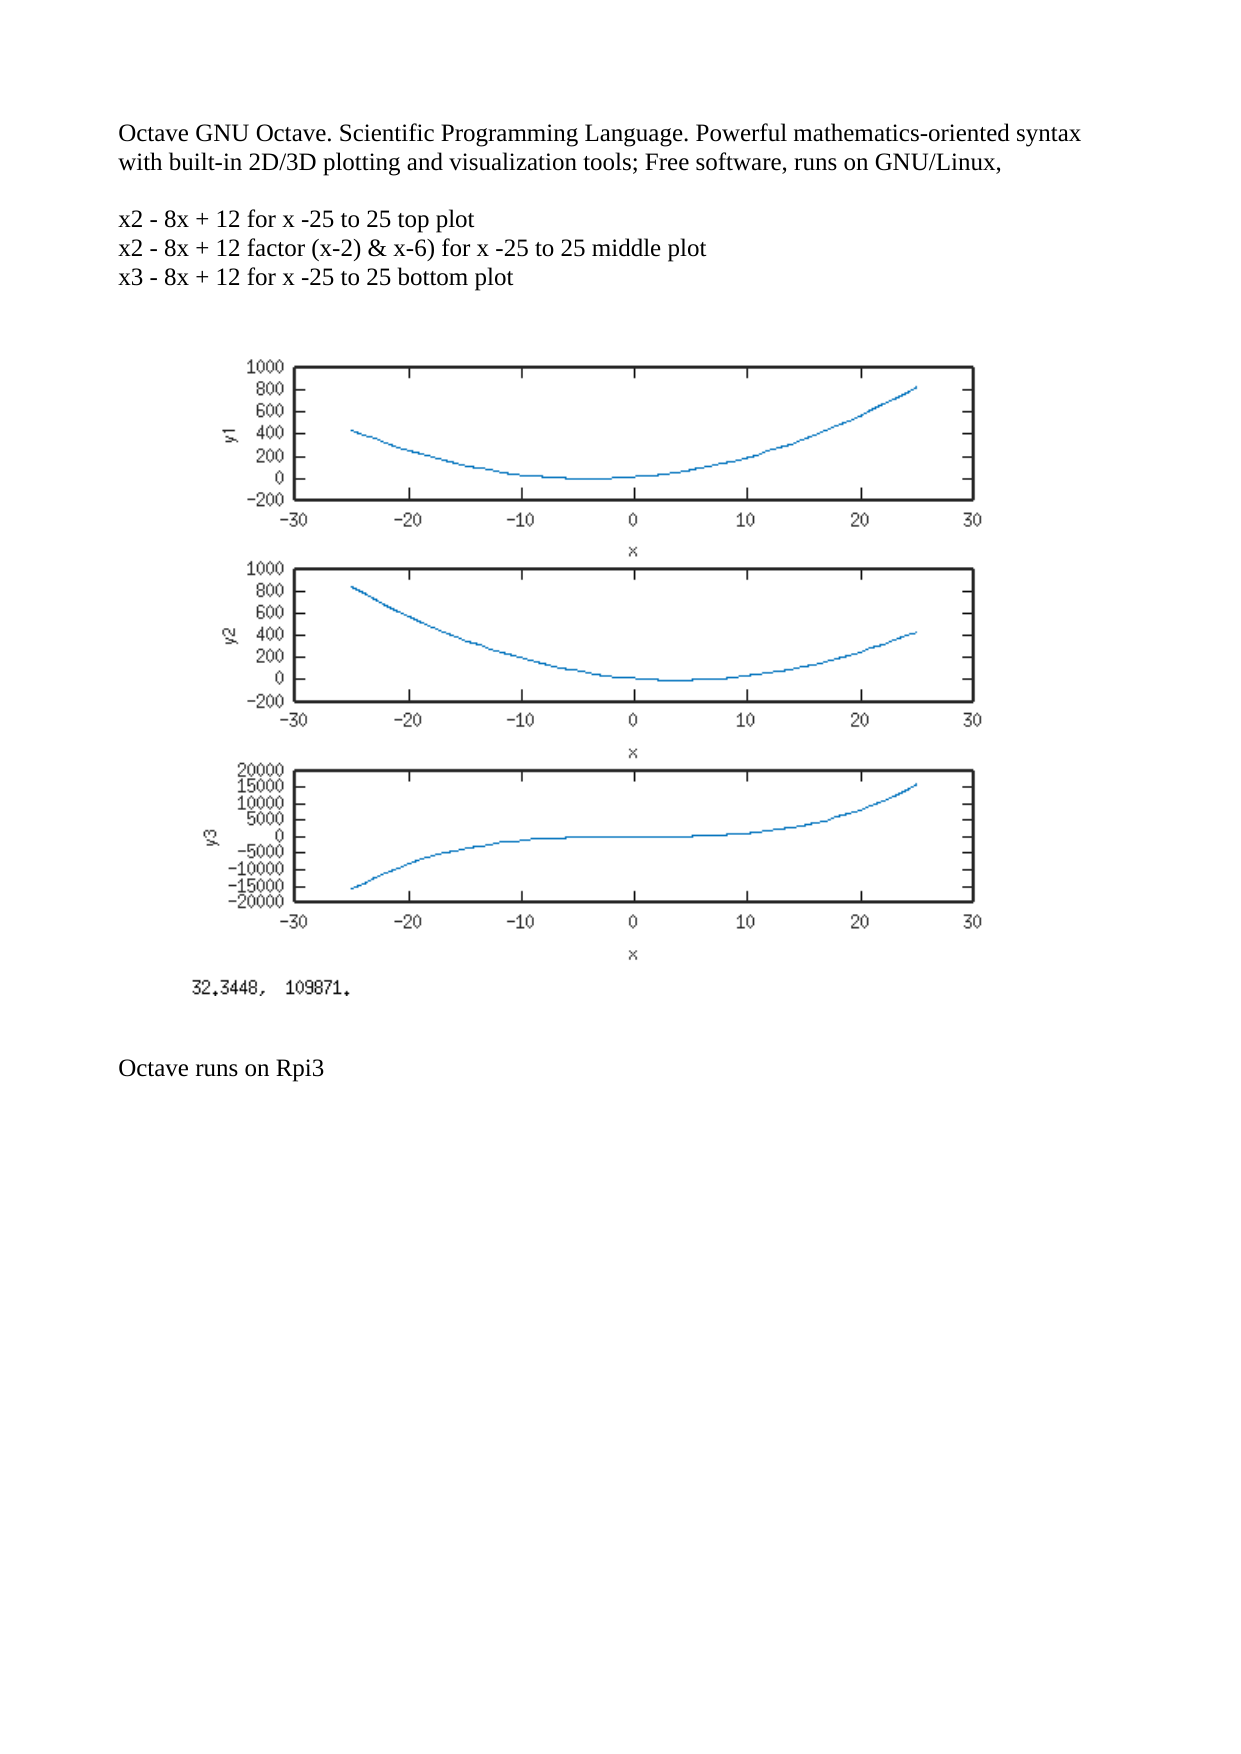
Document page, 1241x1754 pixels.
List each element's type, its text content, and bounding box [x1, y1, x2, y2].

text x2 - 8x + 12 for x -25 to 25 top plot [118, 204, 1122, 233]
text Octave GNU Octave. Scientific Programming Language. Powerful mathematics-oriented syntax with built-in 2D/3D plotting and visualization tools; Free software, runs on GNU/Linux, [118, 118, 1122, 176]
text x3 - 8x + 12 for x -25 to 25 bottom plot [118, 262, 1122, 291]
text Octave runs on Rpi3 [118, 1053, 1122, 1082]
text x2 - 8x + 12 factor (x-2) & x-6) for x -25 to 25 middle plot [118, 233, 1122, 262]
picture [182, 319, 1058, 996]
